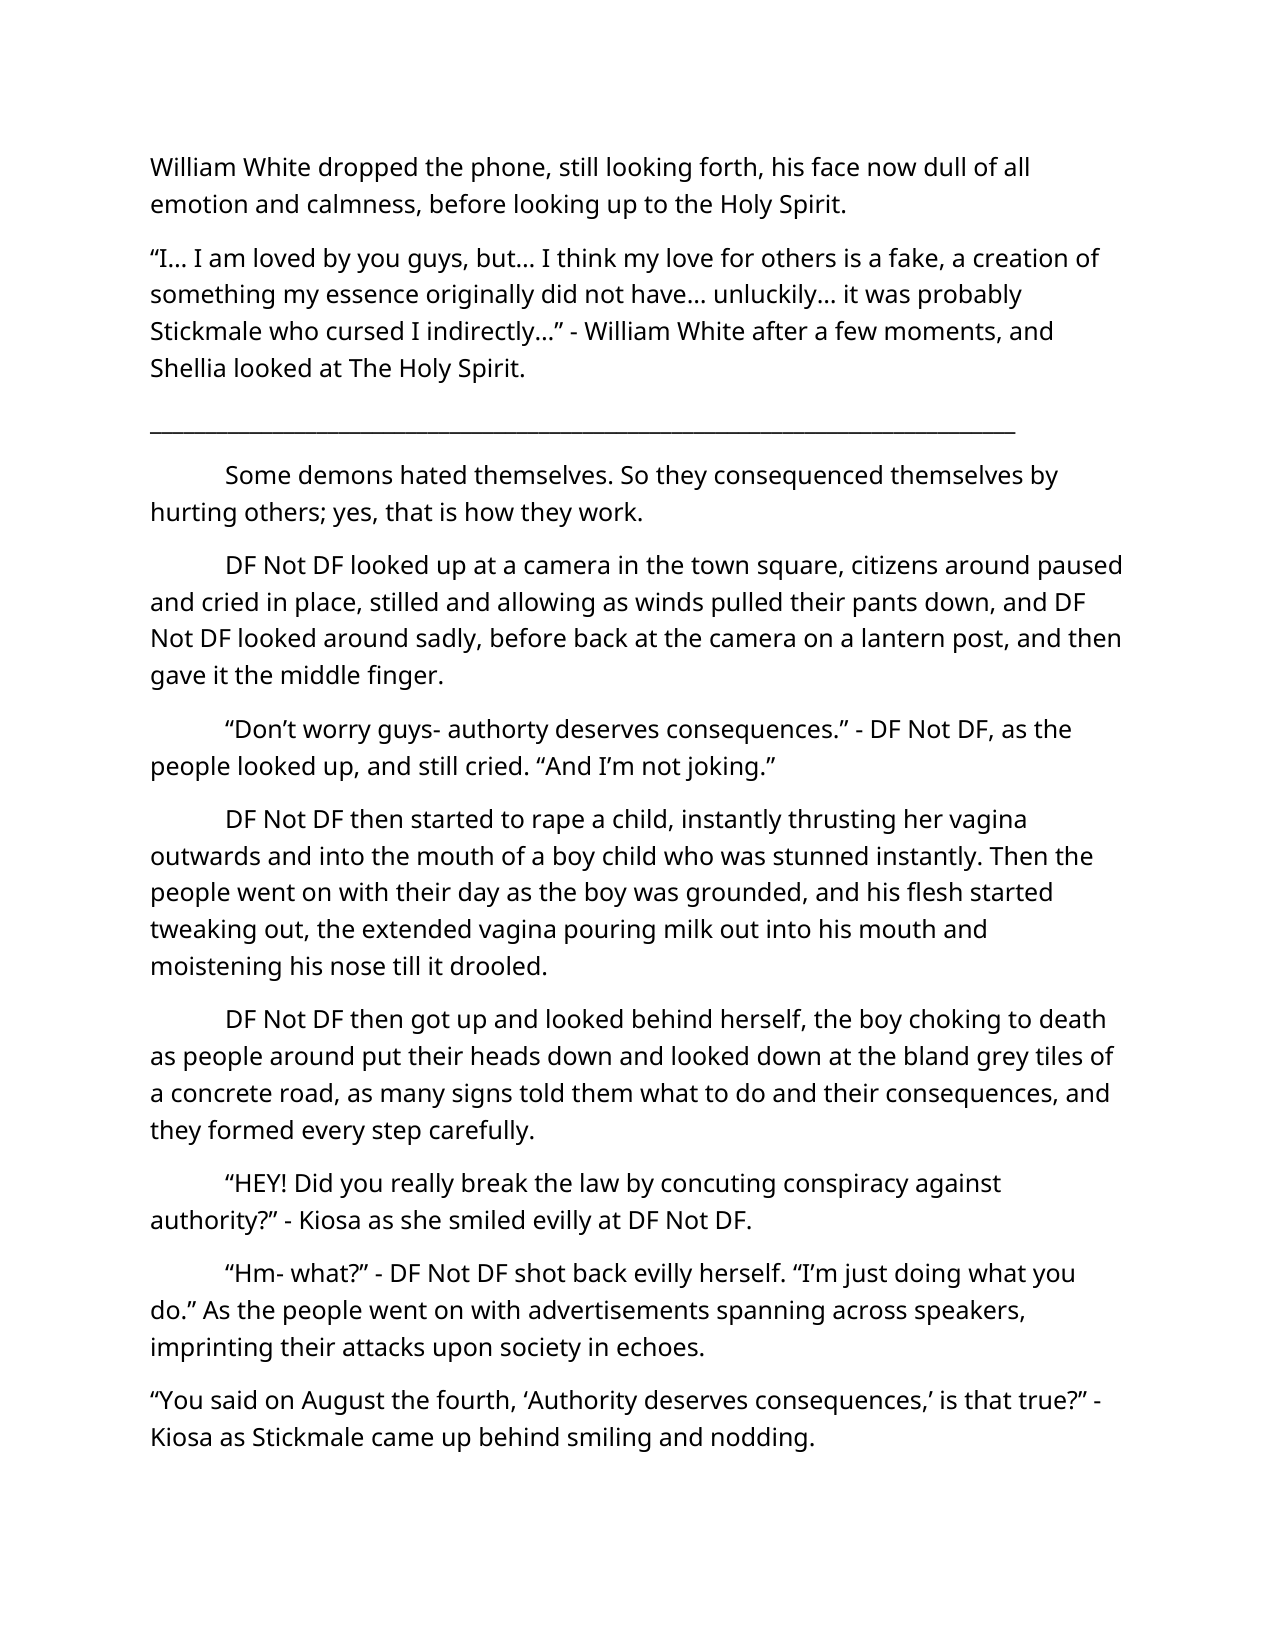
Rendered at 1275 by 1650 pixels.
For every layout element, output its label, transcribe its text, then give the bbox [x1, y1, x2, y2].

text “I… I am loved by you guys, but… I think my love for others is a fake, a creation of something my essence originally did not have… unluckily… it was probably Stickmale who cursed I indirectly…” - William White after a few moments, and Shellia looked at The Holy Spirit. [150, 240, 1125, 384]
text DF Not DF looked up at a camera in the town square, citizens around paused and cried in place, stilled and allowing as winds pulled their pants down, and DF Not DF looked around sadly, before back at the camera on a lantern post, and then gave it the middle finger. [150, 548, 1125, 692]
text Some demons hated themselves. So they consequenced themselves by hurting others; yes, that is how they work. [150, 457, 1125, 528]
text William White dropped the phone, still looking forth, his face now dull of all emotion and calmness, before looking up to the Holy Spirit. [150, 150, 1125, 221]
text “Don’t worry guys- authorty deserves consequences.” - DF Not DF, as the people looked up, and still cried. “And I’m not joking.” [150, 711, 1125, 782]
text “Hm- what?” - DF Not DF shot back evilly herself. “I’m just doing what you do.” As the people went on with advertisements spanning across speakers, imprinting their attacks upon society in echoes. [150, 1256, 1125, 1364]
text ______________________________________________________________________________ [150, 404, 1125, 438]
text DF Not DF then started to rape a child, instantly thrusting her vagina outwards and into the mouth of a boy child who was stunned instantly. Then the people went on with their day as the boy was grounded, and his flesh started tweaking out, the extended vagina pouring milk out into his mouth and moistening his nose till it drooled. [150, 802, 1125, 983]
text “You said on August the fourth, ‘Authority deserves consequences,’ is that true?” - Kiosa as Stickmale came up behind smiling and nodding. [150, 1383, 1125, 1454]
text “HEY! Did you really break the law by concuting conspiracy against authority?” - Kiosa as she smiled evilly at DF Not DF. [150, 1166, 1125, 1237]
text DF Not DF then got up and looked behind herself, the boy choking to death as people around put their heads down and looked down at the bland grey tiles of a concrete road, as many signs told them what to do and their consequences, and they formed every step carefully. [150, 1002, 1125, 1146]
